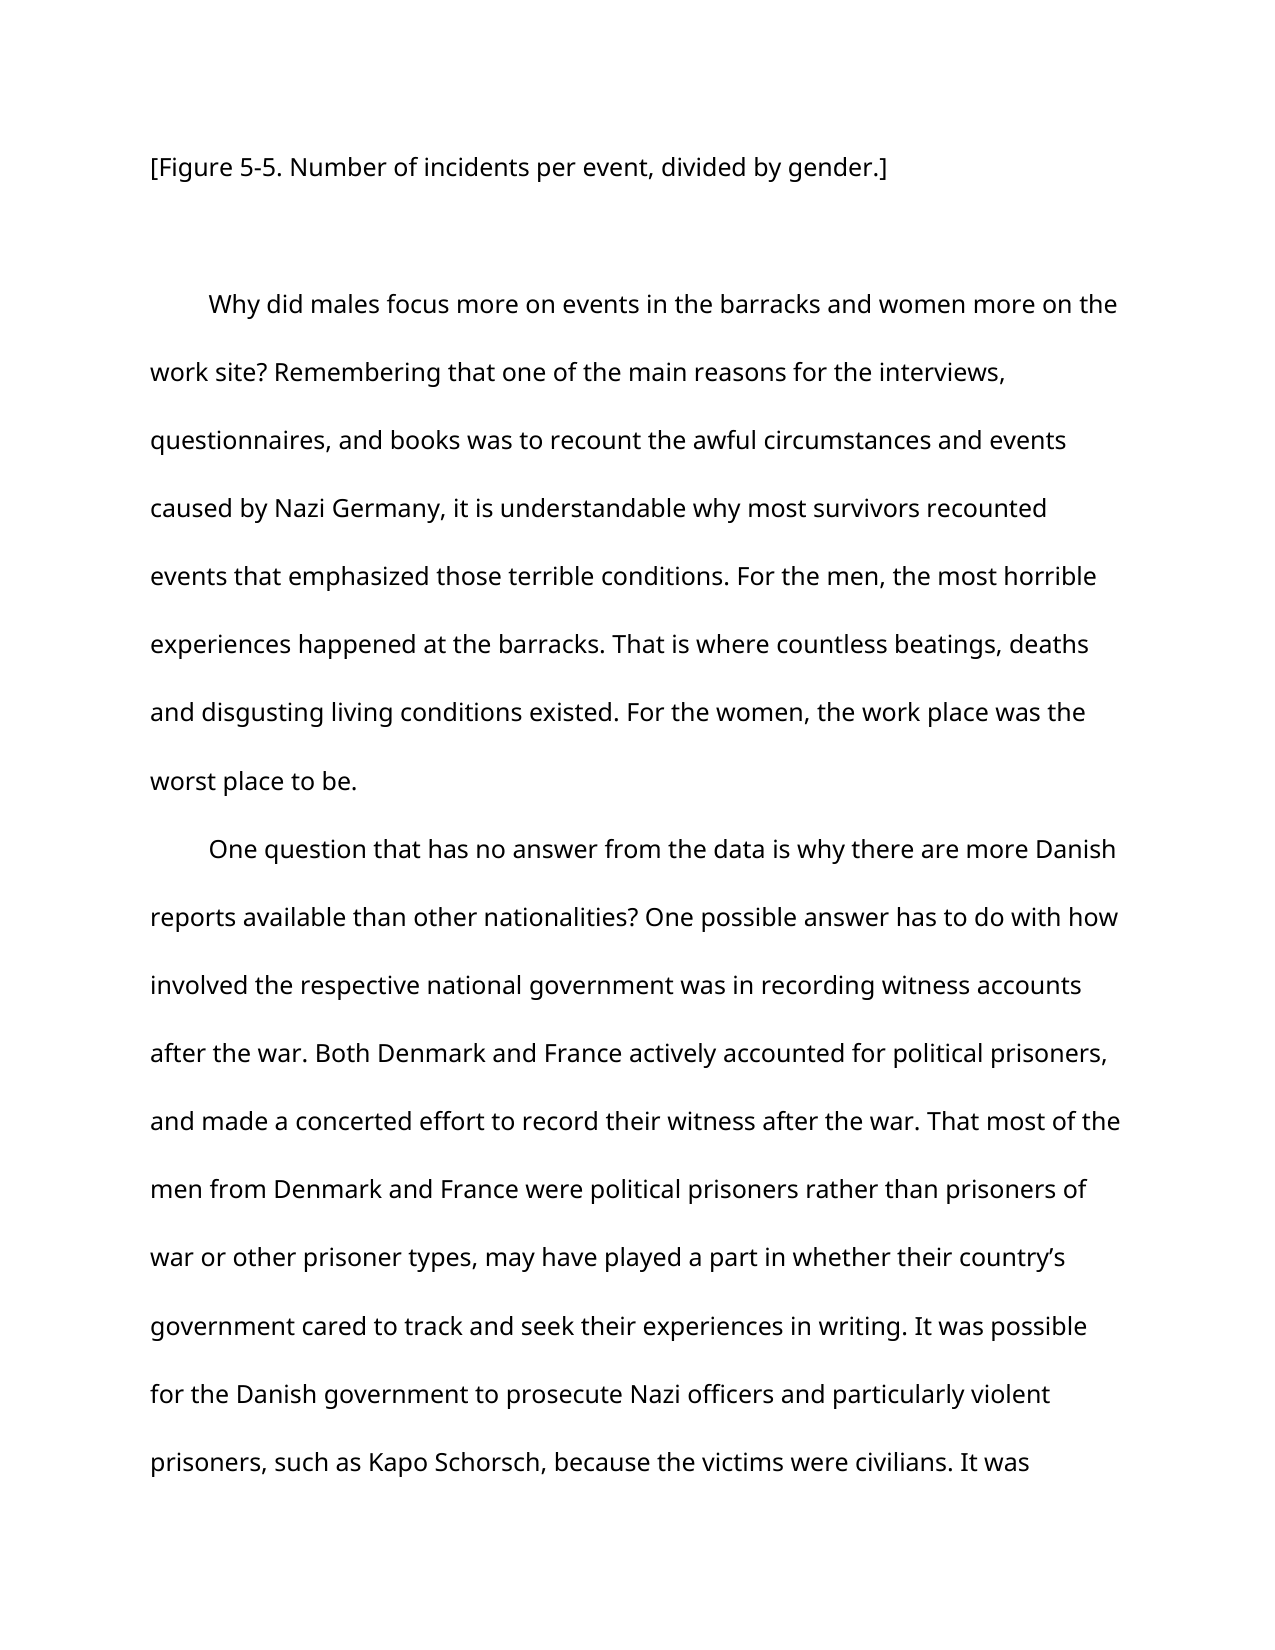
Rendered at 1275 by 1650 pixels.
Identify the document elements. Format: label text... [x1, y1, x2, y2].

text One question that has no answer from the data is why there are more Danish reports available than other nationalities? One possible answer has to do with how involved the respective national government was in recording witness accounts after the war. Both Denmark and France actively accounted for political prisoners, and made a concerted effort to record their witness after the war. That most of the men from Denmark and France were political prisoners rather than prisoners of war or other prisoner types, may have played a part in whether their country’s government cared to track and seek their experiences in writing. It was possible for the Danish government to prosecute Nazi officers and particularly violent prisoners, such as Kapo Schorsch, because the victims were civilians. It was [150, 831, 1125, 1478]
text [Figure 5-5. Number of incidents per event, divided by gender.] [150, 150, 1125, 184]
text Why did males focus more on events in the barracks and women more on the work site? Remembering that one of the main reasons for the interviews, questionnaires, and books was to recount the awful circumstances and events caused by Nazi Germany, it is understandable why most survivors recounted events that emphasized those terrible conditions. For the men, the most horrible experiences happened at the barracks. That is where countless beatings, deaths and disgusting living conditions existed. For the women, the work place was the worst place to be. [150, 286, 1125, 797]
